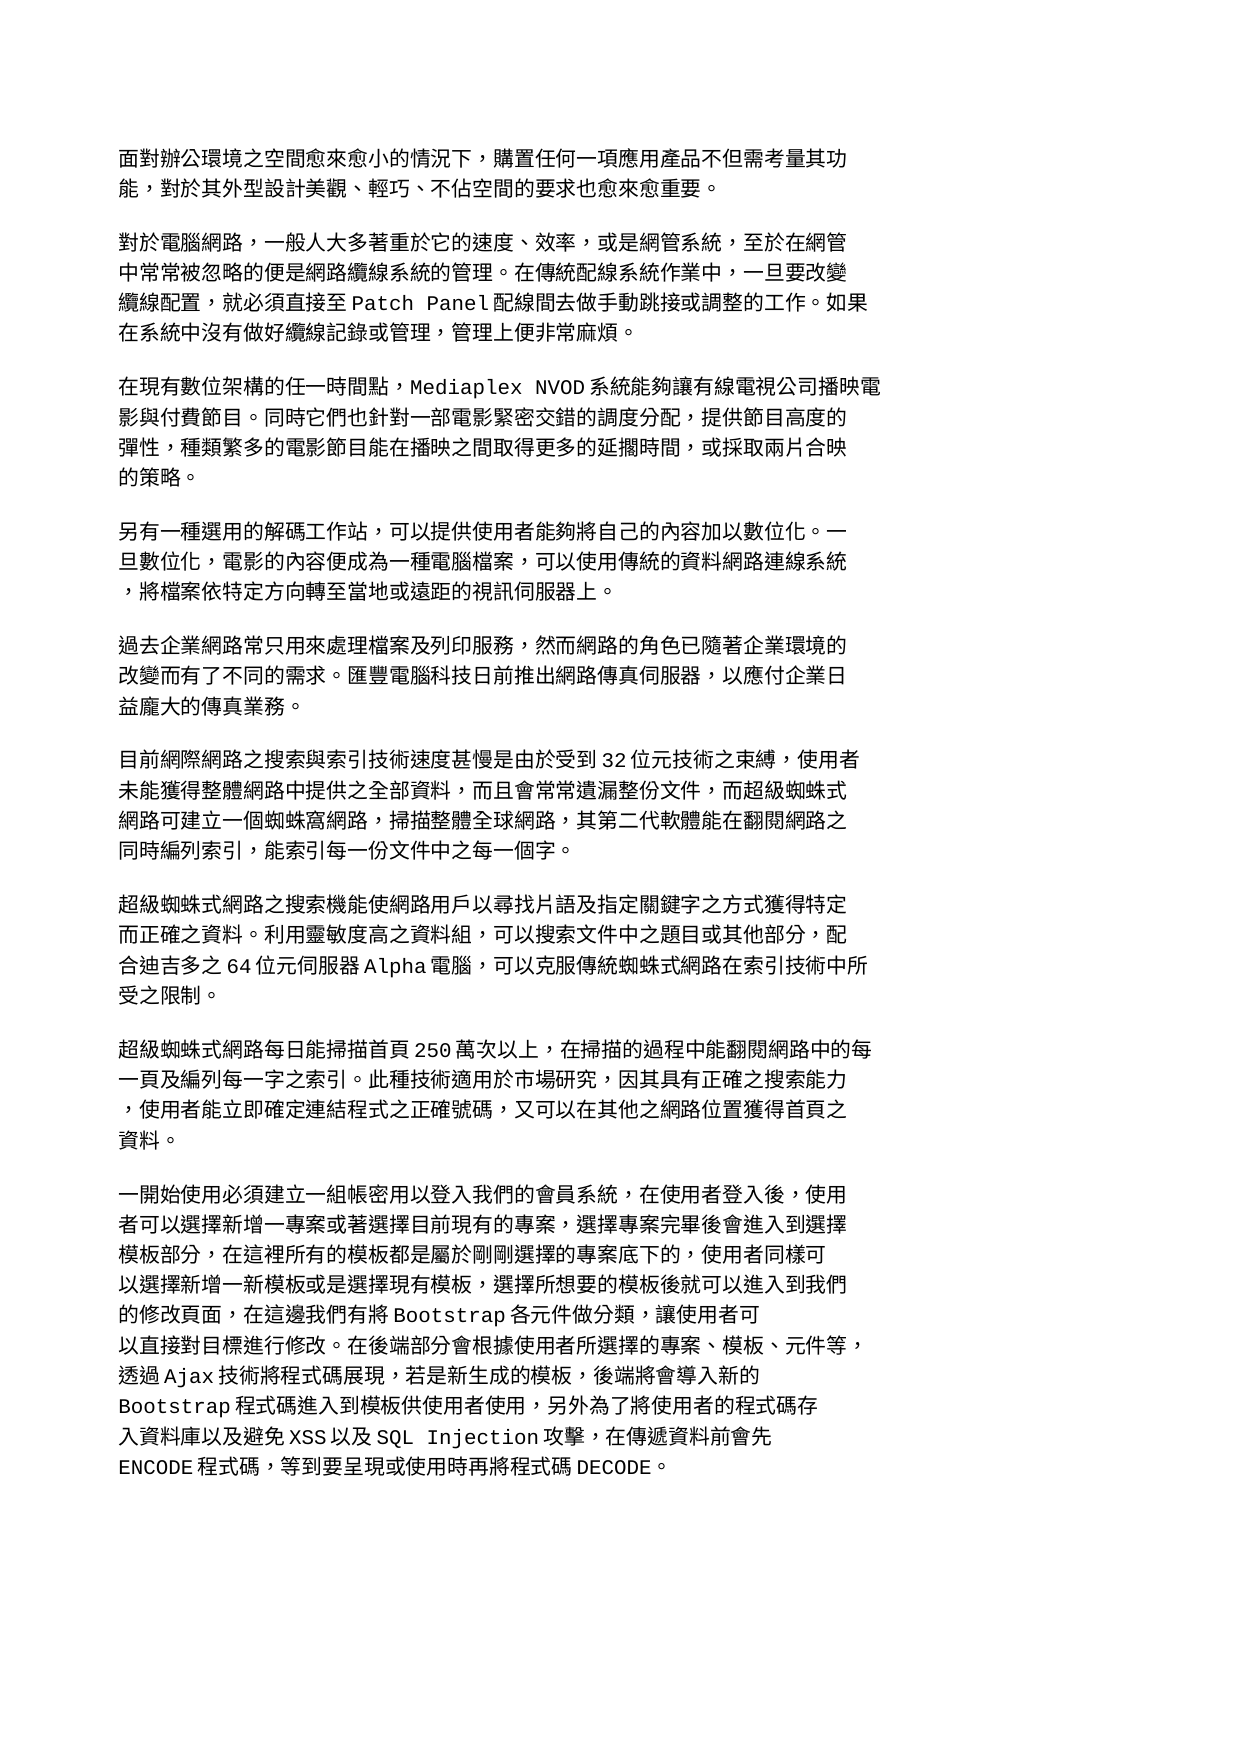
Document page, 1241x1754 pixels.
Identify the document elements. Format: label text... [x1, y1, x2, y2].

text 入資料庫以及避免XSS以及SQL Injection攻擊，在傳遞資料前會先 [118, 1420, 1122, 1451]
text 模板部分，在這裡所有的模板都是屬於剛剛選擇的專案底下的，使用者同樣可 [118, 1238, 1122, 1268]
text 未能獲得整體網路中提供之全部資料，而且會常常遺漏整份文件，而超級蜘蛛式 [118, 774, 1122, 804]
text 過去企業網路常只用來處理檔案及列印服務，然而網路的角色已隨著企業環境的 [118, 629, 1122, 660]
text 一開始使用必須建立一組帳密用以登入我們的會員系統，在使用者登入後，使用 [118, 1178, 1122, 1208]
text 超級蜘蛛式網路之搜索機能使網路用戶以尋找片語及指定關鍵字之方式獲得特定 [118, 888, 1122, 919]
text 影與付費節目。同時它們也針對一部電影緊密交錯的調度分配，提供節目高度的 [118, 401, 1122, 431]
text 益龐大的傳真業務。 [118, 690, 1122, 720]
text 合迪吉多之64位元伺服器Alpha電腦，可以克服傳統蜘蛛式網路在索引技術中所 [118, 949, 1122, 979]
text 改變而有了不同的需求。匯豐電腦科技日前推出網路傳真伺服器，以應付企業日 [118, 660, 1122, 690]
text 在系統中沒有做好纜線記錄或管理，管理上便非常麻煩。 [118, 317, 1122, 347]
text Bootstrap程式碼進入到模板供使用者使用，另外為了將使用者的程式碼存 [118, 1390, 1122, 1420]
text 中常常被忽略的便是網路纜線系統的管理。在傳統配線系統作業中，一旦要改變 [118, 256, 1122, 286]
text 以直接對目標進行修改。在後端部分會根據使用者所選擇的專案、模板、元件等， [118, 1329, 1122, 1359]
text 在現有數位架構的任一時間點，Mediaplex NVOD系統能夠讓有線電視公司播映電 [118, 371, 1122, 401]
text 能，對於其外型設計美觀、輕巧、不佔空間的要求也愈來愈重要。 [118, 172, 1122, 202]
text 彈性，種類繁多的電影節目能在播映之間取得更多的延擱時間，或採取兩片合映 [118, 431, 1122, 461]
text ，將檔案依特定方向轉至當地或遠距的視訊伺服器上。 [118, 576, 1122, 606]
text 同時編列索引，能索引每一份文件中之每一個字。 [118, 834, 1122, 865]
text 而正確之資料。利用靈敏度高之資料組，可以搜索文件中之題目或其他部分，配 [118, 919, 1122, 949]
text 一頁及編列每一字之索引。此種技術適用於市場研究，因其具有正確之搜索能力 [118, 1063, 1122, 1094]
text 受之限制。 [118, 979, 1122, 1009]
text 資料。 [118, 1124, 1122, 1154]
text 以選擇新增一新模板或是選擇現有模板，選擇所想要的模板後就可以進入到我們 [118, 1268, 1122, 1299]
text 透過Ajax技術將程式碼展現，若是新生成的模板，後端將會導入新的 [118, 1359, 1122, 1390]
text 對於電腦網路，一般人大多著重於它的速度、效率，或是網管系統，至於在網管 [118, 226, 1122, 256]
text 纜線配置，就必須直接至Patch Panel配線間去做手動跳接或調整的工作。如果 [118, 286, 1122, 317]
text 網路可建立一個蜘蛛窩網路，掃描整體全球網路，其第二代軟體能在翻閱網路之 [118, 804, 1122, 834]
text 的策略。 [118, 461, 1122, 492]
text 目前網際網路之搜索與索引技術速度甚慢是由於受到32位元技術之束縛，使用者 [118, 744, 1122, 774]
text ，使用者能立即確定連結程式之正確號碼，又可以在其他之網路位置獲得首頁之 [118, 1094, 1122, 1124]
text 面對辦公環境之空間愈來愈小的情況下，購置任何一項應用產品不但需考量其功 [118, 142, 1122, 172]
text ENCODE程式碼，等到要呈現或使用時再將程式碼DECODE。 [118, 1451, 1122, 1481]
text 超級蜘蛛式網路每日能掃描首頁250萬次以上，在掃描的過程中能翻閱網路中的每 [118, 1033, 1122, 1063]
text 另有一種選用的解碼工作站，可以提供使用者能夠將自己的內容加以數位化。一 [118, 515, 1122, 545]
text 者可以選擇新增一專案或著選擇目前現有的專案，選擇專案完畢後會進入到選擇 [118, 1208, 1122, 1238]
text 旦數位化，電影的內容便成為一種電腦檔案，可以使用傳統的資料網路連線系統 [118, 545, 1122, 576]
text 的修改頁面，在這邊我們有將Bootstrap各元件做分類，讓使用者可 [118, 1299, 1122, 1329]
